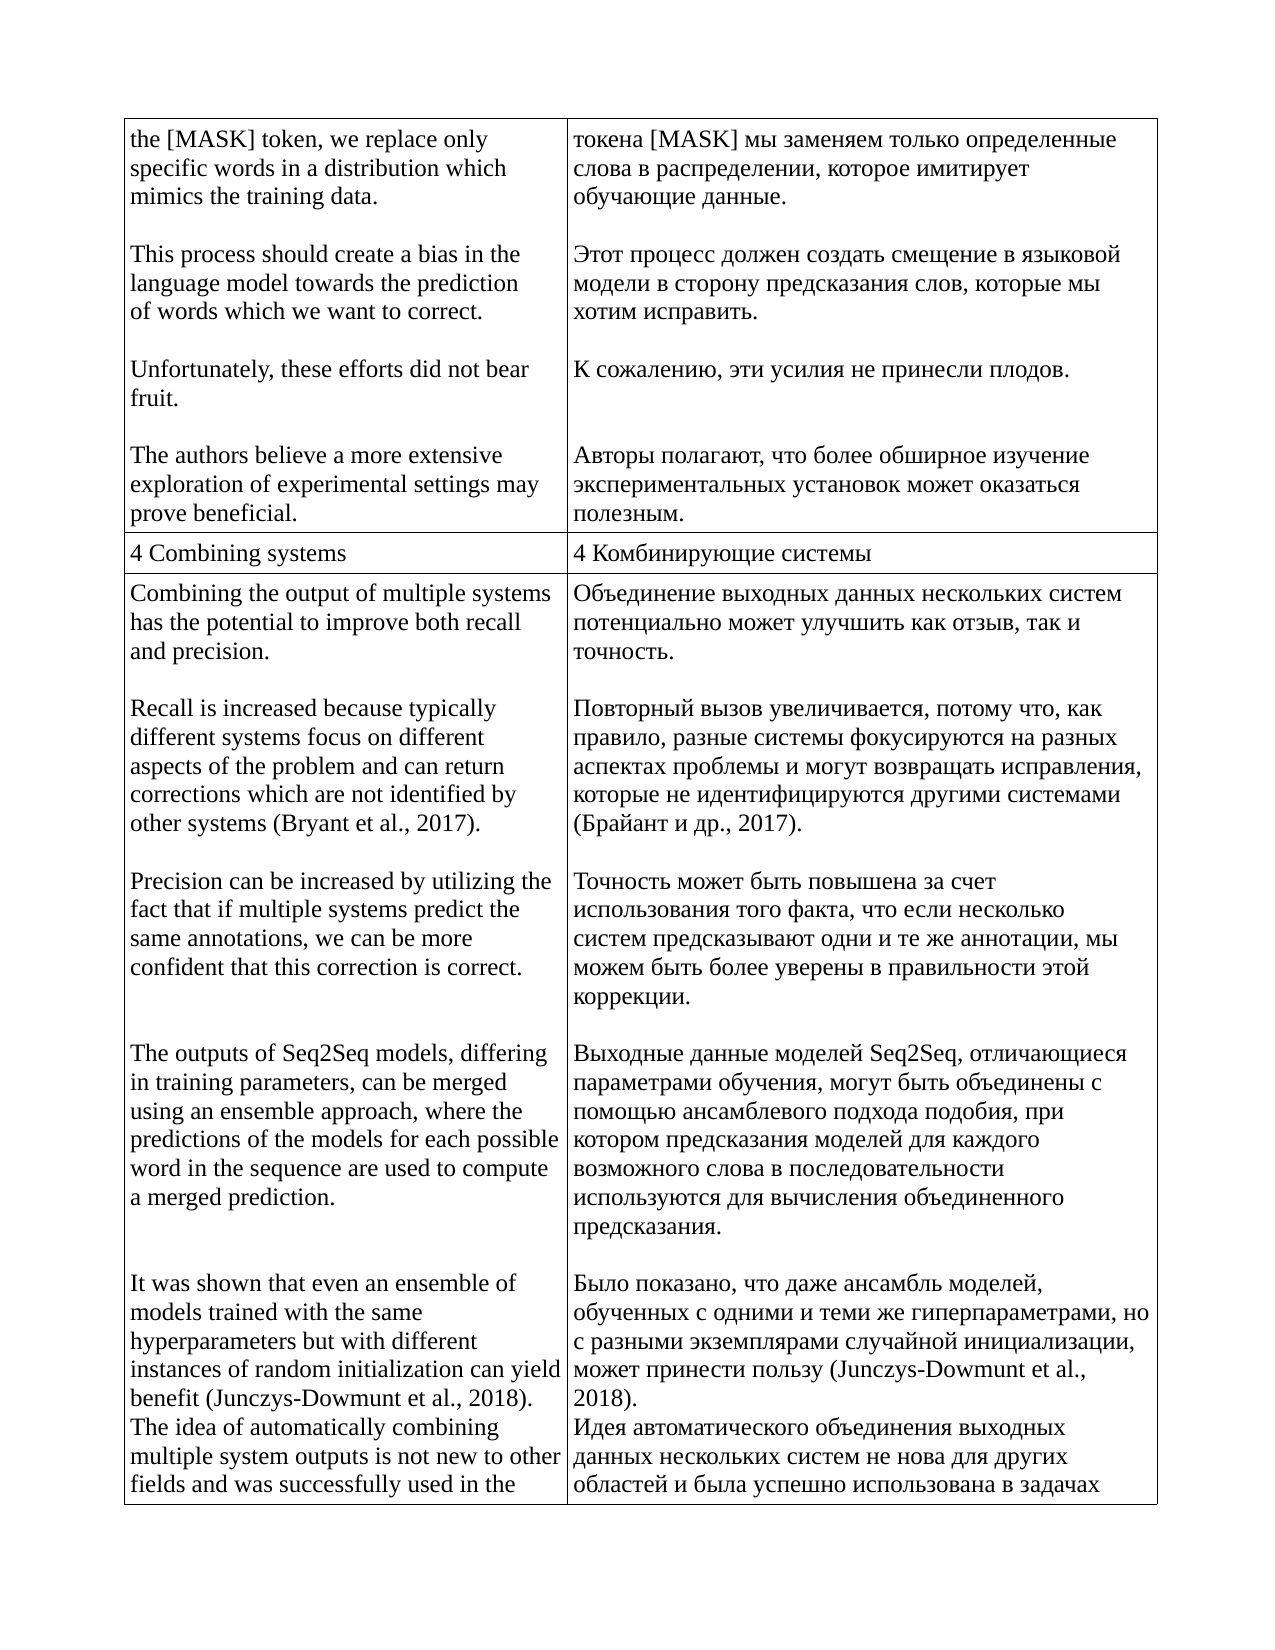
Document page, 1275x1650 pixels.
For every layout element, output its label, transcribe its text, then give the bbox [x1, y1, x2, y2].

table_cell 4 Combining systems [125, 533, 567, 572]
table_cell the [MASK] token, we replace only specific words in a distribution which mimics the training data. This process should create a bias in the language model towards the prediction of words which we want to correct. Unfortunately, these efforts did not bear fruit. The authors believe a more extensive exploration of experimental settings may prove beneficial. [125, 119, 567, 532]
table_cell Объединение выходных данных нескольких систем потенциально может улучшить как отзыв, так и точность. Повторный вызов увеличивается, потому что, как правило, разные системы фокусируются на разных аспектах проблемы и могут возвращать исправления, которые не идентифицируются другими системами (Брайант и др., 2017). Точность может быть повышена за счет использования того факта, что если несколько систем предсказывают одни и те же аннотации, мы можем быть более уверены в правильности этой коррекции. Выходные данные моделей Seq2Seq, отличающиеся параметрами обучения, могут быть объединены с помощью ансамблевого подхода подобия, при котором предсказания моделей для каждого возможного слова в последовательности используются для вычисления объединенного предсказания. Было показано, что даже ансамбль моделей, обученных с одними и теми же гиперпараметрами, но с разными экземплярами случайной инициализации, может принести пользу (Junczys-Dowmunt et al., 2018). Идея автоматического объединения выходных данных нескольких систем не нова для других областей и была успешно использована в задачах [568, 574, 1157, 1504]
table_cell Combining the output of multiple systems has the potential to improve both recall and precision. Recall is increased because typically different systems focus on different aspects of the problem and can return corrections which are not identified by other systems (Bryant et al., 2017). Precision can be increased by utilizing the fact that if multiple systems predict the same annotations, we can be more confident that this correction is correct. The outputs of Seq2Seq models, differing in training parameters, can be merged using an ensemble approach, where the predictions of the models for each possible word in the sequence are used to compute a merged prediction. It was shown that even an ensemble of models trained with the same hyperparameters but with different instances of random initialization can yield benefit (Junczys-Dowmunt et al., 2018). The idea of automatically combining multiple system outputs is not new to other fields and was successfully used in the [125, 574, 567, 1504]
table_cell 4 Комбинирующие системы [568, 533, 1157, 572]
table_cell токена [MASK] мы заменяем только определенные слова в распределении, которое имитирует обучающие данные. Этот процесс должен создать смещение в языковой модели в сторону предсказания слов, которые мы хотим исправить. К сожалению, эти усилия не принесли плодов. Авторы полагают, что более обширное изучение экспериментальных установок может оказаться полезным. [568, 119, 1157, 532]
